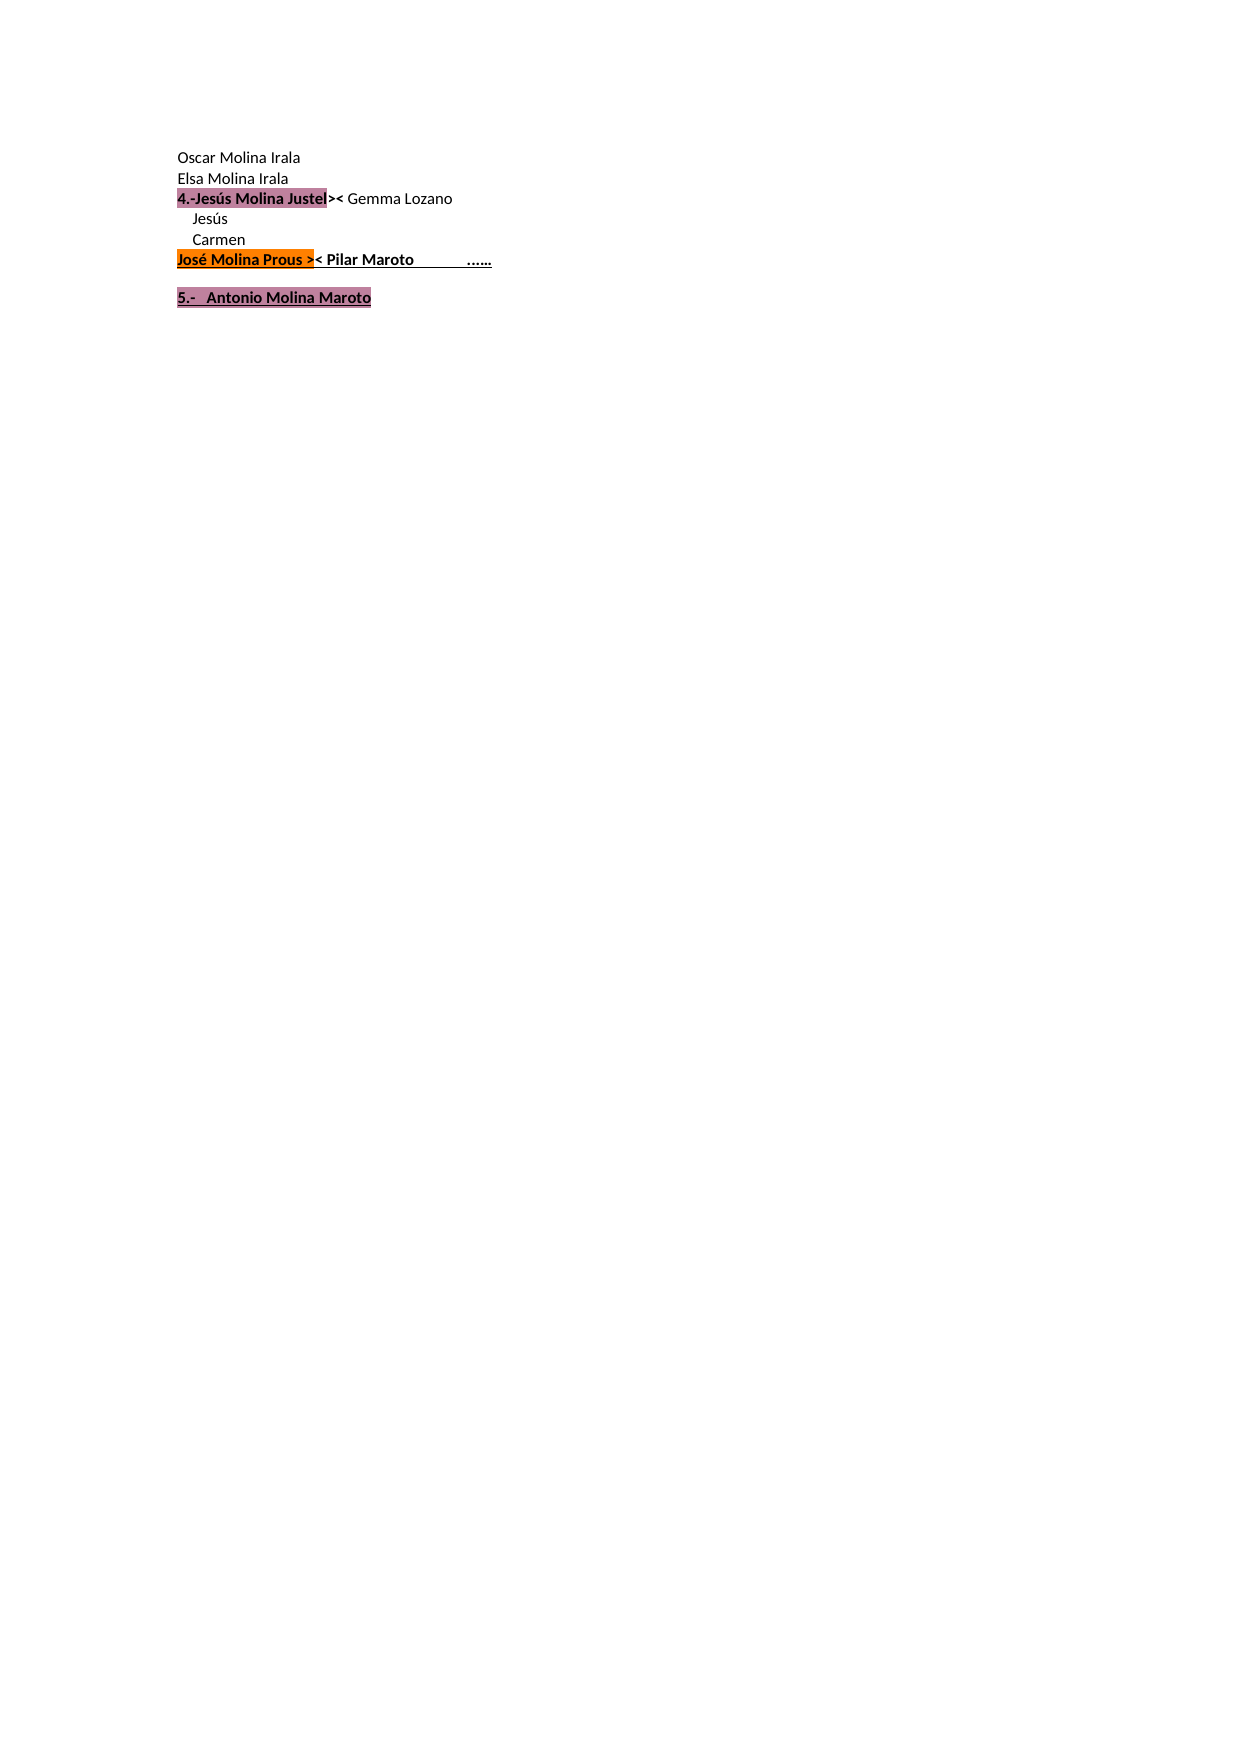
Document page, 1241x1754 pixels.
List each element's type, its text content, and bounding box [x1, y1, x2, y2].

text 5.- Antonio Molina Maroto [177, 287, 1063, 308]
text Jesús [177, 208, 1063, 229]
text Carmen [177, 229, 1063, 249]
text Oscar Molina Irala [177, 148, 1063, 168]
text Elsa Molina Irala [177, 168, 1063, 188]
text 4.-Jesús Molina Justel>< Gemma Lozano [177, 188, 1063, 208]
text José Molina Prous >< Pilar Maroto ...… [177, 249, 1063, 269]
